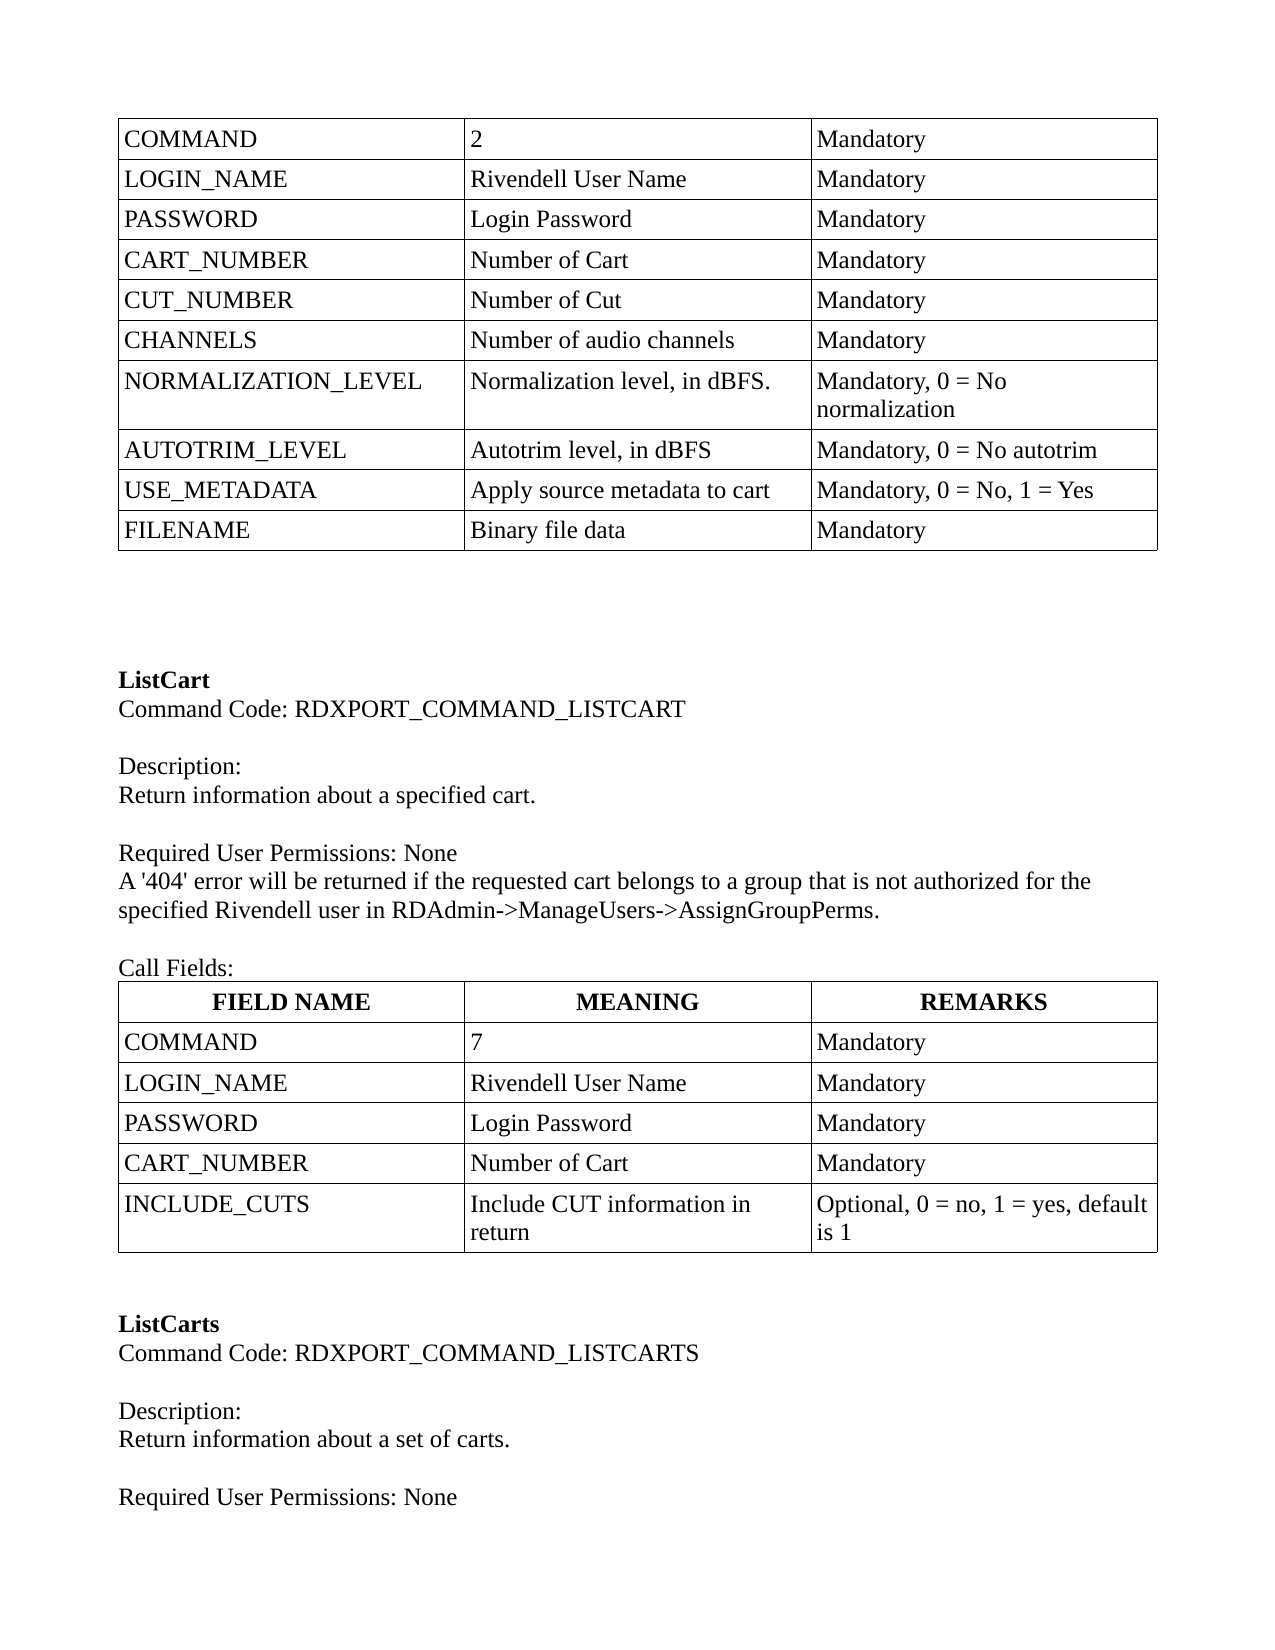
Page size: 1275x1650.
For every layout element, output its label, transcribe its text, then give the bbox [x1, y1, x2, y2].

table_cell FILENAME [119, 511, 464, 550]
table_cell NORMALIZATION_LEVEL [119, 361, 464, 429]
table_cell Mandatory, 0 = No normalization [812, 361, 1157, 429]
table_cell PASSWORD [119, 1103, 464, 1143]
table_cell Number of audio channels [465, 321, 811, 360]
table_cell Mandatory [812, 511, 1157, 550]
table_cell 7 [465, 1023, 811, 1062]
text Call Fields: [118, 953, 1157, 981]
table_cell PASSWORD [119, 200, 464, 239]
table_cell INCLUDE_CUTS [119, 1184, 464, 1252]
table_cell Apply source metadata to cart [465, 470, 811, 510]
table_cell AUTOTRIM_LEVEL [119, 430, 464, 469]
table_cell Mandatory [812, 1063, 1157, 1102]
table_cell Mandatory [812, 1023, 1157, 1062]
table_cell Mandatory [812, 160, 1157, 199]
table_cell CART_NUMBER [119, 1144, 464, 1183]
table_cell CHANNELS [119, 321, 464, 360]
text ListCart [118, 665, 1157, 694]
text Return information about a set of carts. [118, 1424, 1157, 1453]
table_cell LOGIN_NAME [119, 1063, 464, 1102]
text Command Code: RDXPORT_COMMAND_LISTCARTS [118, 1338, 1157, 1367]
table_cell CART_NUMBER [119, 240, 464, 279]
table_cell Mandatory [812, 200, 1157, 239]
table_cell Mandatory [812, 240, 1157, 279]
table_cell 2 [465, 119, 811, 158]
table_cell Binary file data [465, 511, 811, 550]
table_cell Include CUT information in return [465, 1184, 811, 1252]
text ListCarts [118, 1309, 1157, 1338]
table_cell Number of Cut [465, 280, 811, 320]
table_cell Login Password [465, 200, 811, 239]
text Return information about a specified cart. [118, 780, 1157, 809]
table_cell Mandatory, 0 = No autotrim [812, 430, 1157, 469]
table_cell Rivendell User Name [465, 160, 811, 199]
text Required User Permissions: None [118, 1482, 1157, 1511]
table_cell Mandatory [812, 1103, 1157, 1143]
table_cell Autotrim level, in dBFS [465, 430, 811, 469]
table_cell Optional, 0 = no, 1 = yes, default is 1 [812, 1184, 1157, 1252]
table_cell Mandatory [812, 280, 1157, 320]
table_cell Rivendell User Name [465, 1063, 811, 1102]
table_cell USE_METADATA [119, 470, 464, 510]
table_cell Number of Cart [465, 240, 811, 279]
table_cell Mandatory [812, 321, 1157, 360]
table_cell Number of Cart [465, 1144, 811, 1183]
text A '404' error will be returned if the requested cart belongs to a group that is not authorized for the specified Rivendell user in RDAdmin->ManageUsers->AssignGroupPerms. [118, 866, 1157, 924]
table_cell COMMAND [119, 1023, 464, 1062]
table_cell Mandatory, 0 = No, 1 = Yes [812, 470, 1157, 510]
table_header REMARKS [812, 982, 1157, 1022]
table_header MEANING [465, 982, 811, 1022]
table_cell LOGIN_NAME [119, 160, 464, 199]
table_cell Mandatory [812, 1144, 1157, 1183]
table_cell Normalization level, in dBFS. [465, 361, 811, 429]
table_cell Mandatory [812, 119, 1157, 158]
text Command Code: RDXPORT_COMMAND_LISTCART [118, 694, 1157, 723]
table_cell CUT_NUMBER [119, 280, 464, 320]
table_cell COMMAND [119, 119, 464, 158]
text Description: [118, 1396, 1157, 1424]
table_cell Login Password [465, 1103, 811, 1143]
table_header FIELD NAME [119, 982, 464, 1022]
text Required User Permissions: None [118, 838, 1157, 866]
text Description: [118, 751, 1157, 780]
